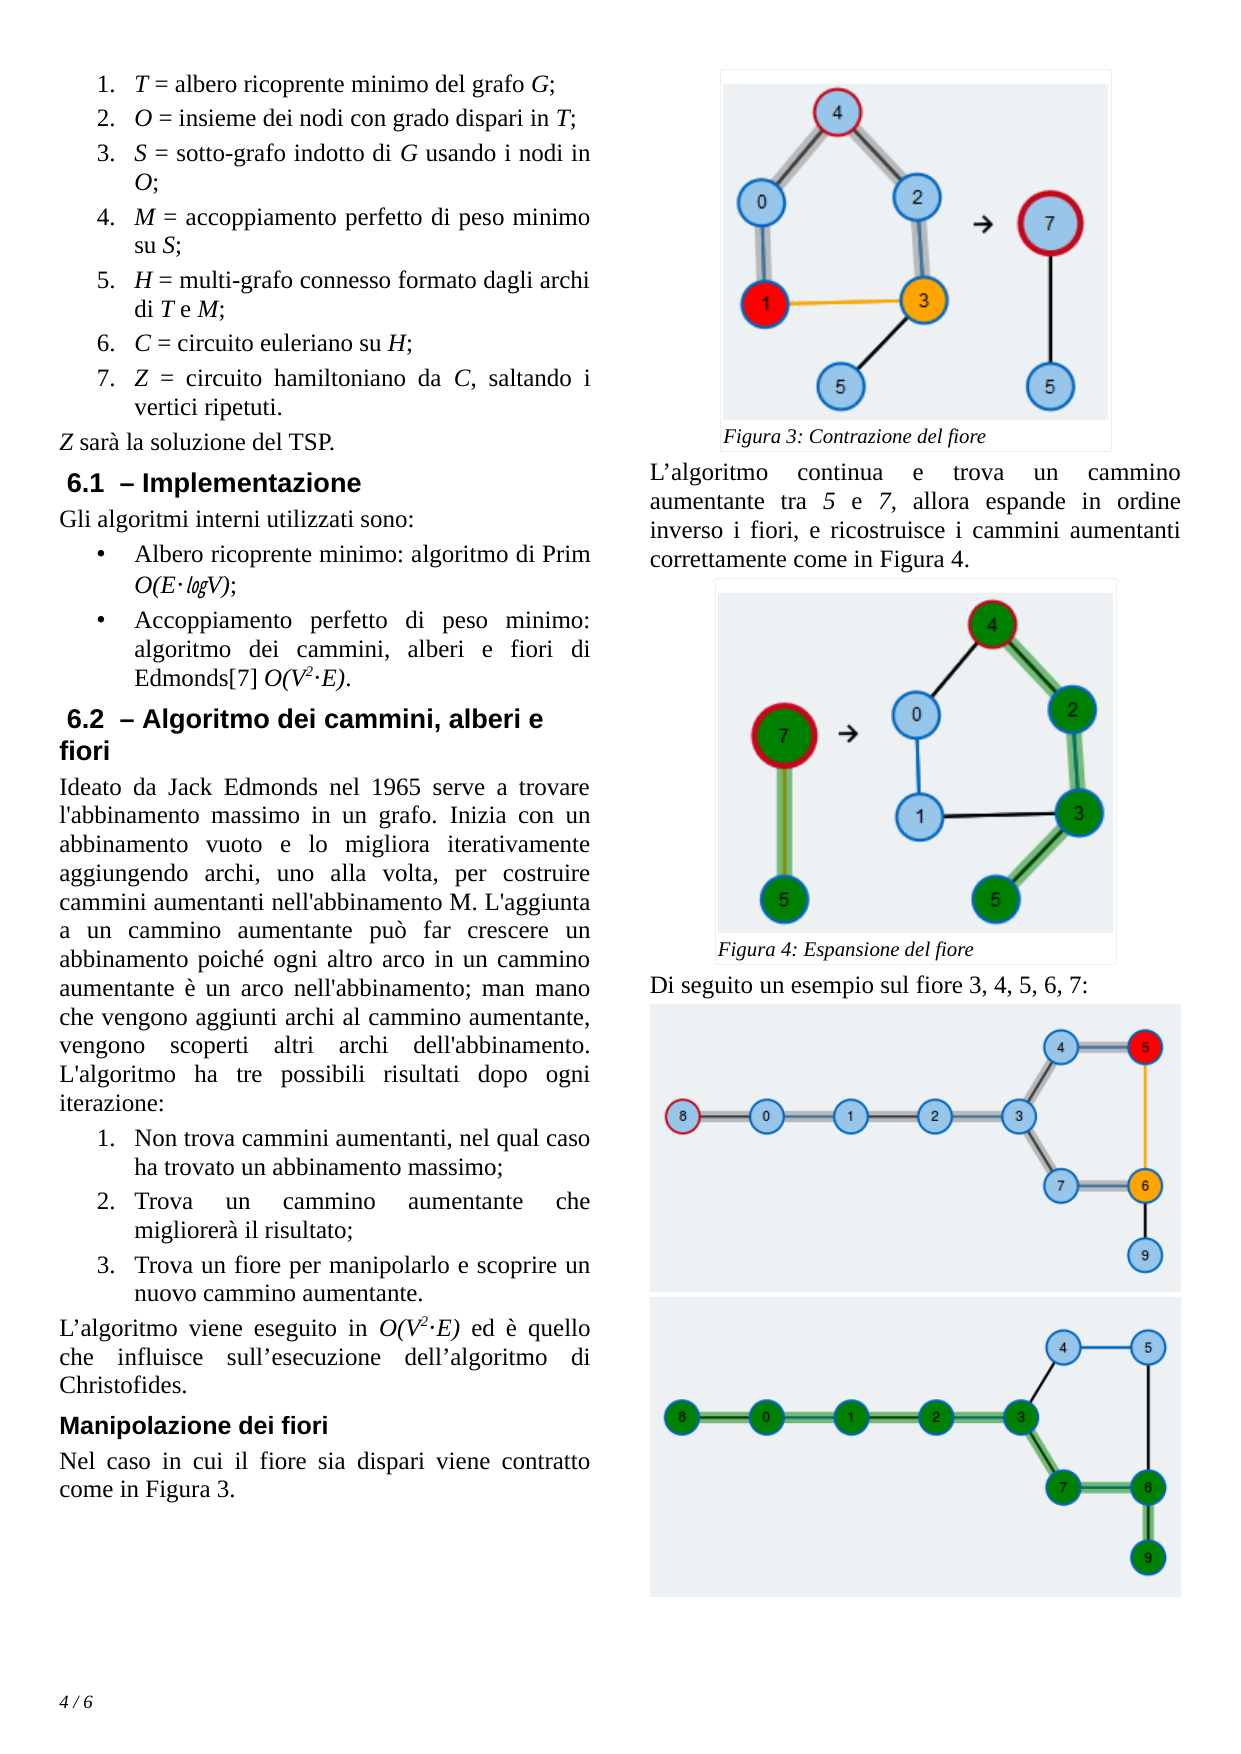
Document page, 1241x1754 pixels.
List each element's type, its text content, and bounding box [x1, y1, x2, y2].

subtitle Manipolazione dei fiori [59, 1411, 591, 1440]
subtitle Implementazione [59, 467, 591, 498]
list H = multi-grafo connesso formato dagli archi di T e M; [97, 265, 591, 323]
list Non trova cammini aumentanti, nel qual caso ha trovato un abbinamento massimo; [97, 1123, 591, 1180]
picture [723, 84, 1108, 420]
list Albero ricoprente minimo: algoritmo di Prim O(E⋅㏒V); [97, 539, 591, 599]
list M = accoppiamento perfetto di peso minimo su S; [97, 202, 591, 259]
table_cell [650, 1292, 1181, 1297]
picture [717, 593, 1114, 933]
text L’algoritmo continua e trova un cammino aumentante tra 5 e 7, allora espande in ordine inverso i fiori, e ricostruisce i cammini aumentanti correttamente come in Figura 4. [649, 457, 1181, 572]
list S = sotto-grafo indotto di G usando i nodi in O; [97, 138, 591, 196]
table_header [650, 999, 1181, 1004]
list T = albero ricoprente minimo del grafo G; [97, 69, 591, 98]
text Di seguito un esempio sul fiore 3, 4, 5, 6, 7: [649, 970, 1181, 999]
text Z sarà la soluzione del TSP. [59, 427, 591, 455]
list Trova un fiore per manipolarlo e scoprire un nuovo cammino aumentante. [97, 1250, 591, 1307]
picture [649, 1004, 1182, 1292]
text Gli algoritmi interni utilizzati sono: [59, 504, 591, 533]
text L’algoritmo viene eseguito in O(V2⋅E) ed è quello che influisce sull’esecuzione dell’algoritmo di Christofides. [59, 1313, 591, 1399]
text Ideato da Jack Edmonds nel 1965 serve a trovare l'abbinamento massimo in un grafo. Inizia con un abbinamento vuoto e lo migliora iterativamente aggiungendo archi, uno alla volta, per costruire cammini aumentanti nell'abbinamento M. L'aggiunta a un cammino aumentante può far crescere un abbinamento poiché ogni altro arco in un cammino aumentante è un arco nell'abbinamento; man mano che vengono aggiunti archi al cammino aumentante, vengono scoperti altri archi dell'abbinamento. L'algoritmo ha tre possibili risultati dopo ogni iterazione: [59, 772, 591, 1117]
subtitle Algoritmo dei cammini, alberi e fiori [59, 703, 591, 766]
list Z = circuito hamiltoniano da C, saltando i vertici ripetuti. [97, 363, 591, 421]
text Nel caso in cui il fiore sia dispari viene contratto come in Figura 3. [59, 1446, 591, 1503]
text Figura 4: Espansione del fiore [718, 933, 1113, 961]
list O = insieme dei nodi con grado dispari in T; [97, 103, 591, 132]
text Figura 3: Contrazione del fiore [723, 420, 1108, 448]
picture [649, 1297, 1182, 1597]
list Accoppiamento perfetto di peso minimo: algoritmo dei cammini, alberi e fiori di Edmonds[7] O(V2⋅E). [97, 605, 591, 692]
list C = circuito euleriano su H; [97, 328, 591, 357]
list Trova un cammino aumentante che migliorerà il risultato; [97, 1186, 591, 1244]
